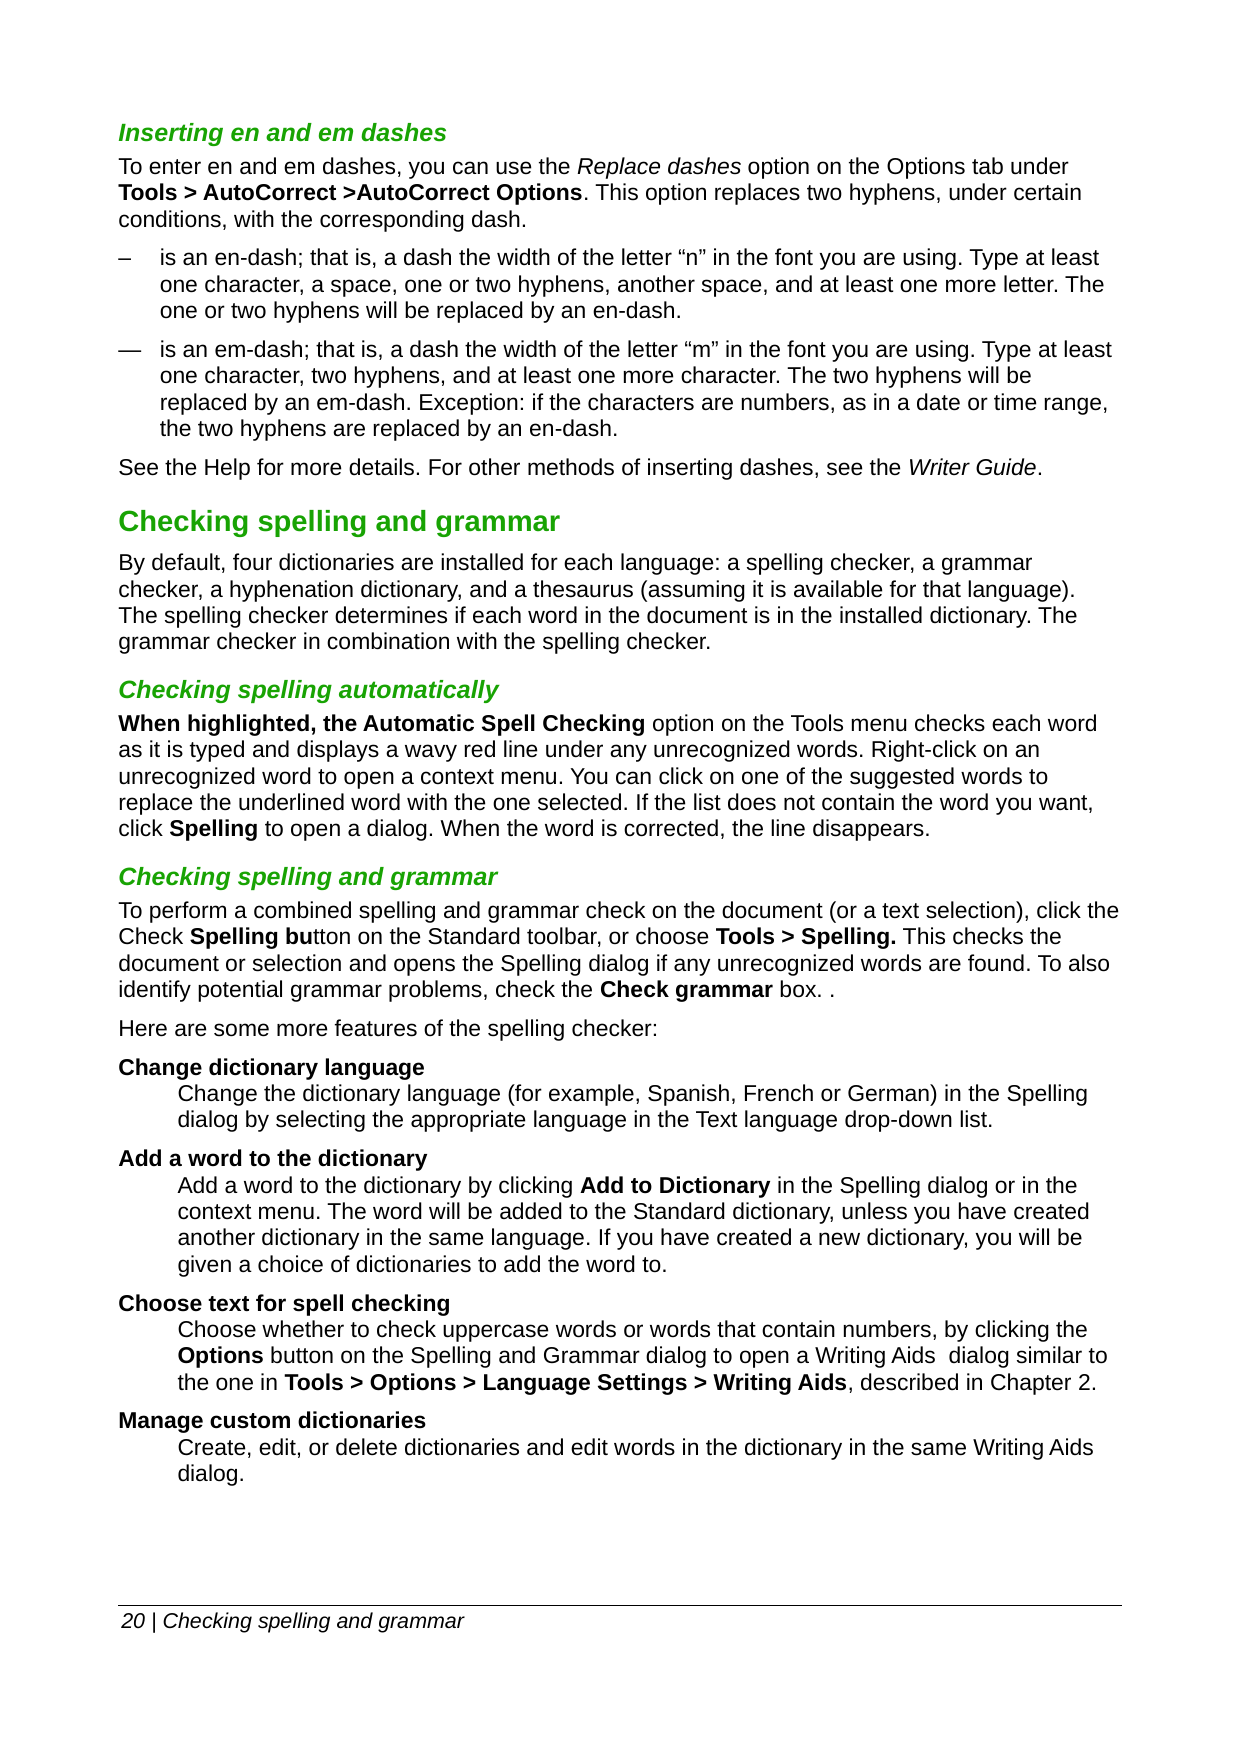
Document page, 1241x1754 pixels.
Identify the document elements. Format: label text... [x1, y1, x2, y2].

text Choose text for spell checking [118, 1289, 1122, 1316]
text – is an en-dash; that is, a dash the width of the letter “n” in the font you are using. Type at least one character, a space, one or two hyphens, another space, and at least one more letter. The one or two hyphens will be replaced by an en-dash. [118, 244, 1122, 323]
subtitle Checking spelling and grammar [118, 504, 1122, 537]
subtitle Inserting en and em dashes [118, 118, 1122, 147]
text — is an em-dash; that is, a dash the width of the letter “m” in the font you are using. Type at least one character, two hyphens, and at least one more character. The two hyphens will be replaced by an em-dash. Exception: if the characters are numbers, as in a date or time range, the two hyphens are replaced by an en-dash. [118, 336, 1122, 441]
text When highlighted, the Automatic Spell Checking option on the Tools menu checks each word as it is typed and displays a wavy red line under any unrecognized words. Right-click on an unrecognized word to open a context menu. You can click on one of the suggested words to replace the underlined word with the one selected. If the list does not contain the word you want, click Spelling to open a dialog. When the word is corrected, the line disappears. [118, 710, 1122, 842]
subtitle Checking spelling automatically [118, 675, 1122, 704]
text Change the dictionary language (for example, Spanish, French or German) in the Spelling dialog by selecting the appropriate language in the Text language drop-down list. [177, 1080, 1122, 1133]
text By default, four dictionaries are installed for each language: a spelling checker, a grammar checker, a hyphenation dictionary, and a thesaurus (assuming it is available for that language). The spelling checker determines if each word in the document is in the installed dictionary. The grammar checker in combination with the spelling checker. [118, 549, 1122, 654]
text Change dictionary language [118, 1054, 1122, 1080]
text To perform a combined spelling and grammar check on the document (or a text selection), click the Check Spelling button on the Standard toolbar, or choose Tools > Spelling. This checks the document or selection and opens the Spelling dialog if any unrecognized words are found. To also identify potential grammar problems, check the Check grammar box. . [118, 897, 1122, 1002]
subtitle Checking spelling and grammar [118, 862, 1122, 891]
text Here are some more features of the spelling checker: [118, 1015, 1122, 1041]
text Choose whether to check uppercase words or words that contain numbers, by clicking the Options button on the Spelling and Grammar dialog to open a Writing Aids dialog similar to the one in Tools > Options > Language Settings > Writing Aids, described in Chapter 2. [177, 1316, 1122, 1395]
text See the Help for more details. For other methods of inserting dashes, see the Writer Guide. [118, 454, 1122, 480]
text To enter en and em dashes, you can use the Replace dashes option on the Options tab under Tools > AutoCorrect >AutoCorrect Options. This option replaces two hyphens, under certain conditions, with the corresponding dash. [118, 153, 1122, 232]
text Add a word to the dictionary [118, 1145, 1122, 1172]
text Add a word to the dictionary by clicking Add to Dictionary in the Spelling dialog or in the context menu. The word will be added to the Standard dictionary, unless you have created another dictionary in the same language. If you have created a new dictionary, you will be given a choice of dictionaries to add the word to. [177, 1172, 1122, 1277]
text Manage custom dictionaries [118, 1407, 1122, 1434]
text Create, edit, or delete dictionaries and edit words in the dictionary in the same Writing Aids dialog. [177, 1434, 1122, 1487]
